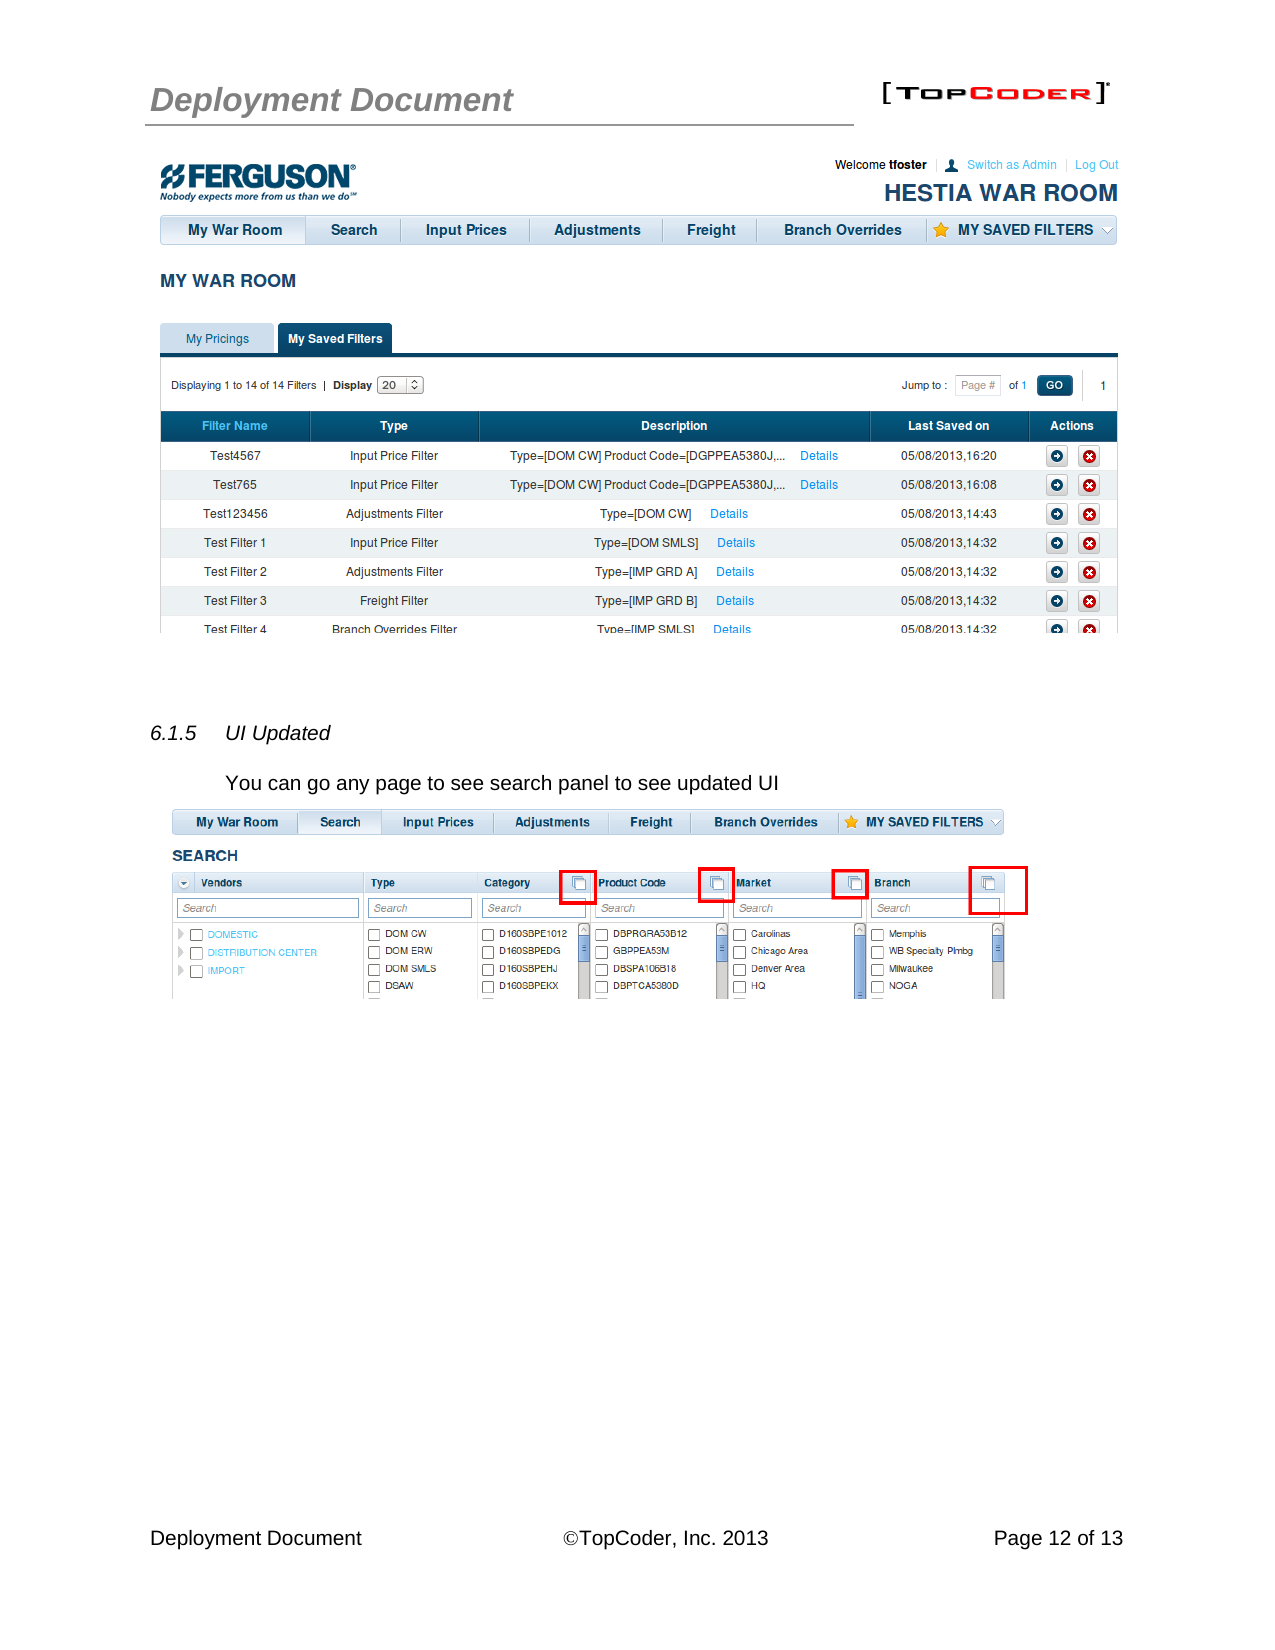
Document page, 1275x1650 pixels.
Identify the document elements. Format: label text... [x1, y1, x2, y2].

picture [150, 800, 1125, 999]
picture [150, 150, 1125, 633]
subtitle UI Updated You can go any page to see search panel to see updated UI [150, 719, 1125, 794]
picture [883, 82, 1110, 104]
